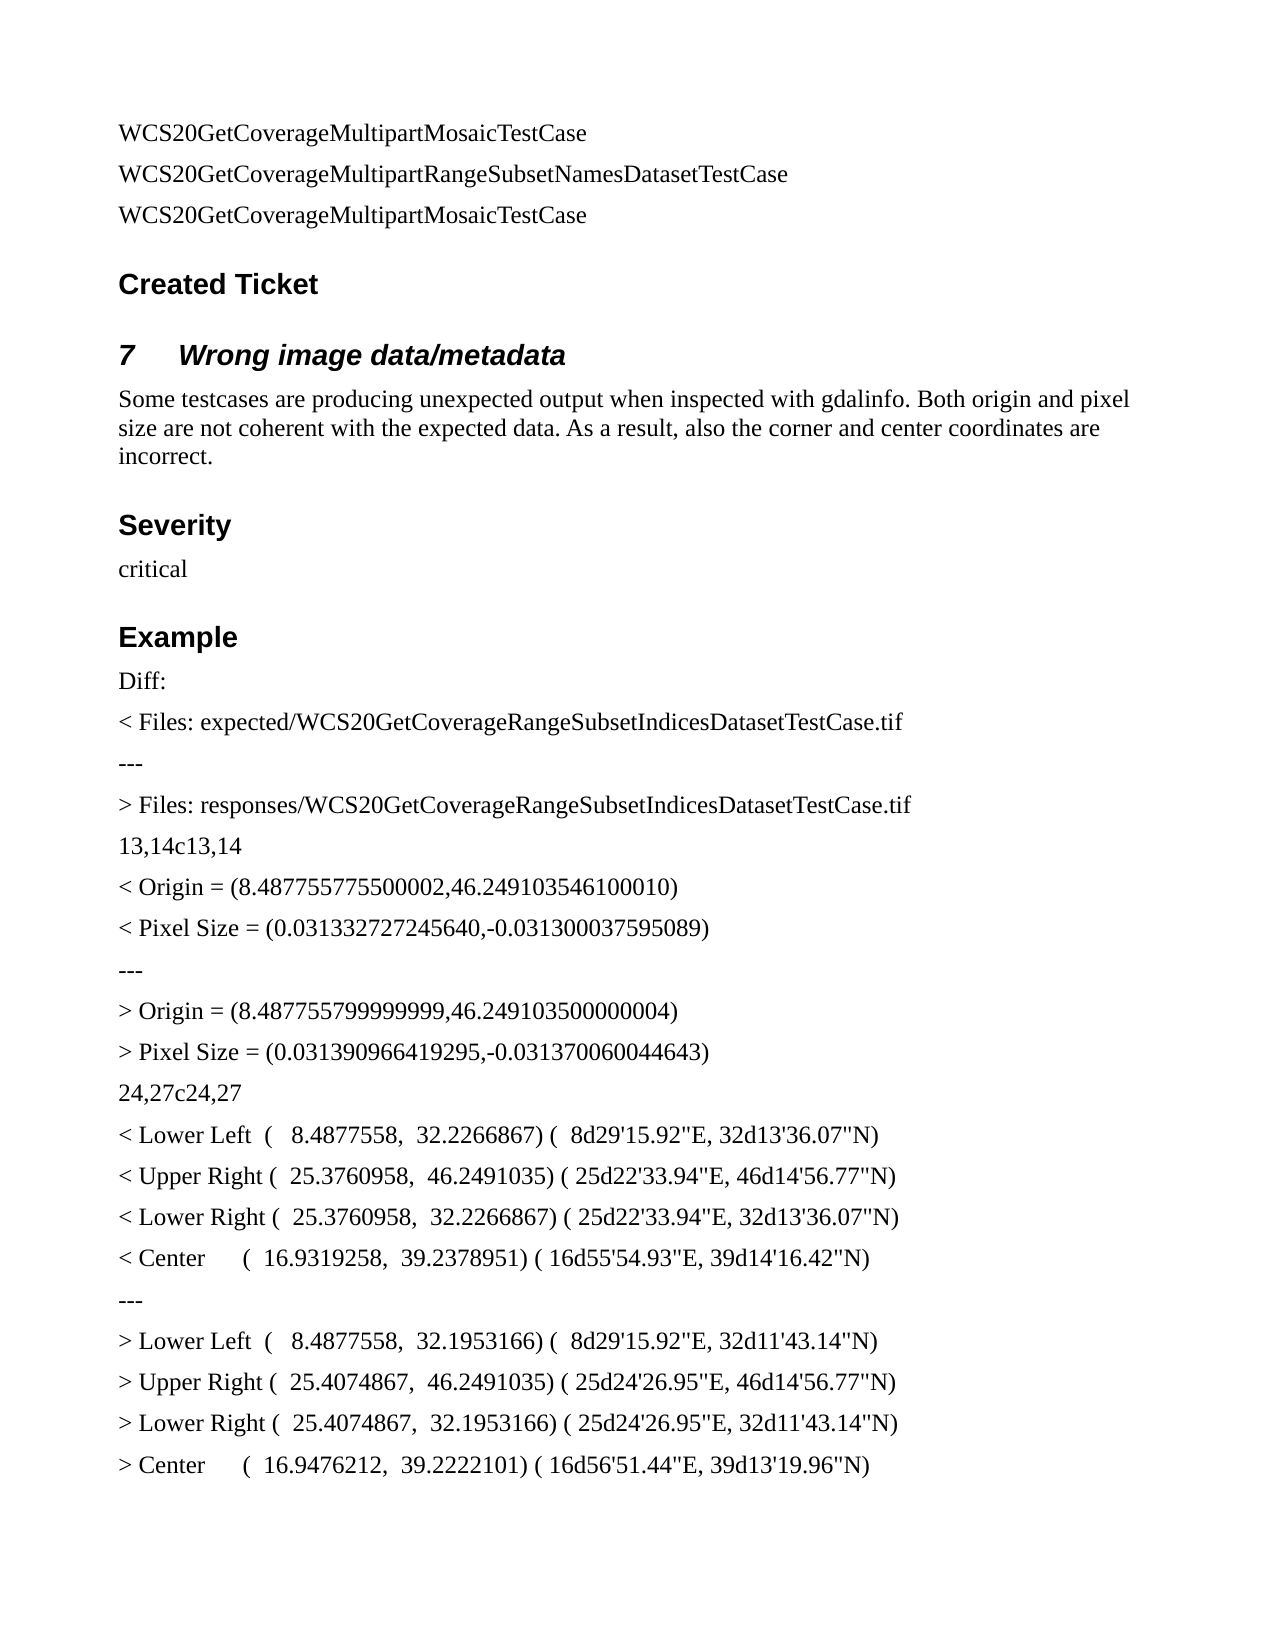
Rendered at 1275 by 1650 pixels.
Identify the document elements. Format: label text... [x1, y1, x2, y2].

subtitle Severity [118, 508, 1157, 541]
text > Files: responses/WCS20GetCoverageRangeSubsetIndicesDatasetTestCase.tif [118, 790, 1157, 818]
text > Lower Right ( 25.4074867, 32.1953166) ( 25d24'26.95"E, 32d11'43.14"N) [118, 1408, 1157, 1437]
text < Upper Right ( 25.3760958, 46.2491035) ( 25d22'33.94"E, 46d14'56.77"N) [118, 1161, 1157, 1190]
text critical [118, 554, 1157, 582]
subtitle Example [118, 620, 1157, 653]
text < Lower Right ( 25.3760958, 32.2266867) ( 25d22'33.94"E, 32d13'36.07"N) [118, 1202, 1157, 1231]
text > Pixel Size = (0.031390966419295,-0.031370060044643) [118, 1037, 1157, 1066]
text > Center ( 16.9476212, 39.2222101) ( 16d56'51.44"E, 39d13'19.96"N) [118, 1450, 1157, 1478]
subtitle Wrong image data/metadata [118, 338, 1157, 371]
text < Lower Left ( 8.4877558, 32.2266867) ( 8d29'15.92"E, 32d13'36.07"N) [118, 1120, 1157, 1148]
text 13,14c13,14 [118, 831, 1157, 860]
text > Origin = (8.487755799999999,46.249103500000004) [118, 996, 1157, 1025]
text < Center ( 16.9319258, 39.2378951) ( 16d55'54.93"E, 39d14'16.42"N) [118, 1243, 1157, 1272]
subtitle Created Ticket [118, 267, 1157, 300]
text Diff: [118, 666, 1157, 695]
text --- [118, 748, 1157, 777]
text --- [118, 955, 1157, 983]
text < Files: expected/WCS20GetCoverageRangeSubsetIndicesDatasetTestCase.tif [118, 707, 1157, 736]
text 24,27c24,27 [118, 1078, 1157, 1107]
text --- [118, 1285, 1157, 1313]
text Some testcases are producing unexpected output when inspected with gdalinfo. Both origin and pixel size are not coherent with the expected data. As a result, also the corner and center coordinates are incorrect. [118, 384, 1157, 470]
text < Pixel Size = (0.031332727245640,-0.031300037595089) [118, 913, 1157, 942]
text WCS20GetCoverageMultipartMosaicTestCase [118, 201, 1157, 229]
text WCS20GetCoverageMultipartRangeSubsetNamesDatasetTestCase [118, 159, 1157, 188]
text > Lower Left ( 8.4877558, 32.1953166) ( 8d29'15.92"E, 32d11'43.14"N) [118, 1326, 1157, 1355]
text WCS20GetCoverageMultipartMosaicTestCase [118, 118, 1157, 147]
text < Origin = (8.487755775500002,46.249103546100010) [118, 872, 1157, 901]
text > Upper Right ( 25.4074867, 46.2491035) ( 25d24'26.95"E, 46d14'56.77"N) [118, 1367, 1157, 1396]
